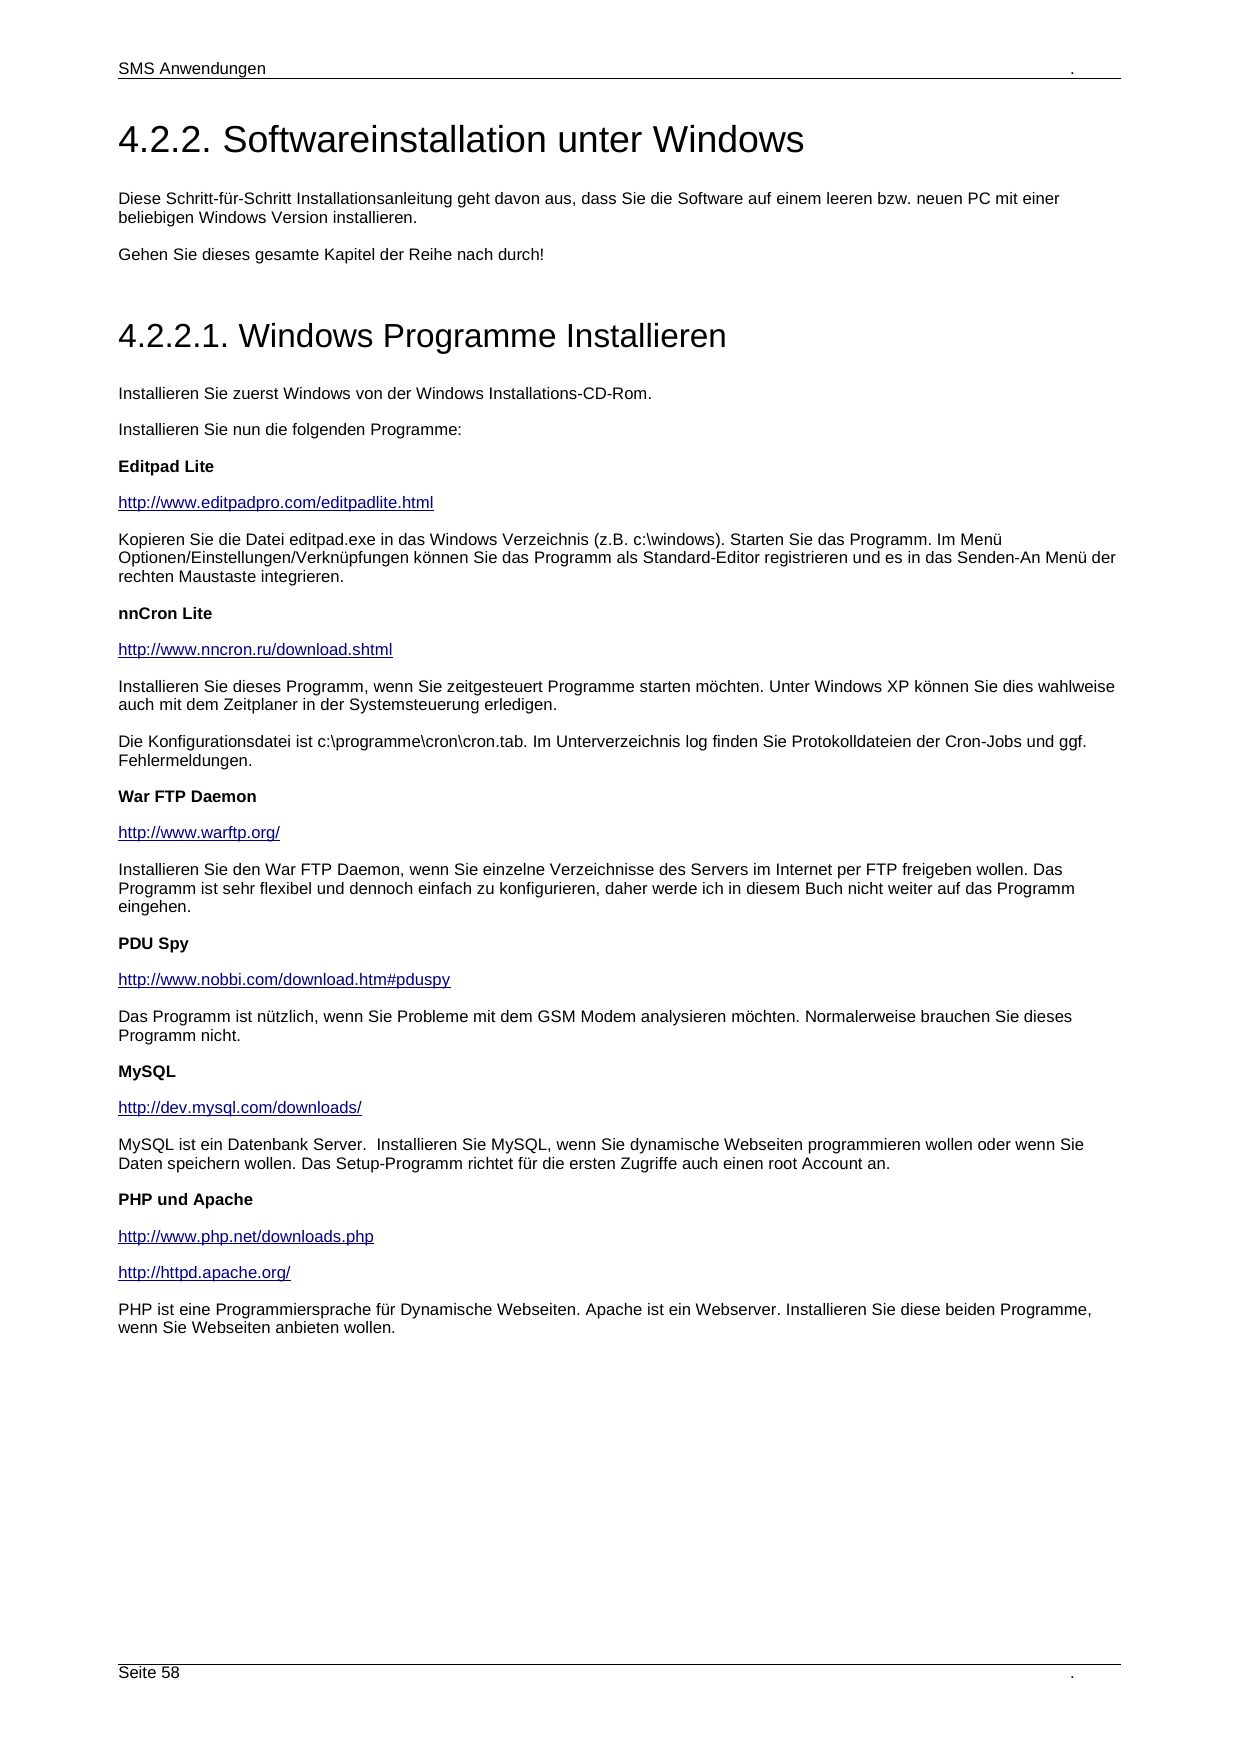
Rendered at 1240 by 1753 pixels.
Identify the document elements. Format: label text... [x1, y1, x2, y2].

text Diese Schritt-für-Schritt Installationsanleitung geht davon aus, dass Sie die Software auf einem leeren bzw. neuen PC mit einer beliebigen Windows Version installieren. [118, 189, 1121, 227]
text War FTP Daemon [118, 787, 1121, 806]
text Installieren Sie dieses Programm, wenn Sie zeitgesteuert Programme starten möchten. Unter Windows XP können Sie dies wahlweise auch mit dem Zeitplaner in der Systemsteuerung erledigen. [118, 677, 1121, 714]
text Das Programm ist nützlich, wenn Sie Probleme mit dem GSM Modem analysieren möchten. Normalerweise brauchen Sie dieses Programm nicht. [118, 1007, 1121, 1044]
text http://www.php.net/downloads.php [118, 1227, 1121, 1246]
text http://www.warftp.org/ [118, 824, 1121, 842]
text http://www.editpadpro.com/editpadlite.html [118, 493, 1121, 512]
text PDU Spy [118, 934, 1121, 953]
text MySQL [118, 1062, 1121, 1081]
text http://www.nobbi.com/download.htm#pduspy [118, 971, 1121, 989]
text Editpad Lite [118, 457, 1121, 476]
subtitle Softwareinstallation unter Windows [118, 118, 1121, 160]
text Gehen Sie dieses gesamte Kapitel der Reihe nach durch! [118, 245, 1121, 263]
text http://www.nncron.ru/download.shtml [118, 640, 1121, 659]
text Installieren Sie zuerst Windows von der Windows Installations-CD-Rom. [118, 384, 1121, 403]
subtitle Windows Programme Installieren [118, 318, 1121, 354]
text nnCron Lite [118, 604, 1121, 623]
text PHP ist eine Programmiersprache für Dynamische Webseiten. Apache ist ein Webserver. Installieren Sie diese beiden Programme, wenn Sie Webseiten anbieten wollen. [118, 1300, 1121, 1337]
text PHP und Apache [118, 1190, 1121, 1209]
text http://dev.mysql.com/downloads/ [118, 1099, 1121, 1117]
text Kopieren Sie die Datei editpad.exe in das Windows Verzeichnis (z.B. c:\windows). Starten Sie das Programm. Im Menü Optionen/Einstellungen/Verknüpfungen können Sie das Programm als Standard-Editor registrieren und es in das Senden-An Menü der rechten Maustaste integrieren. [118, 530, 1121, 586]
text MySQL ist ein Datenbank Server. Installieren Sie MySQL, wenn Sie dynamische Webseiten programmieren wollen oder wenn Sie Daten speichern wollen. Das Setup-Programm richtet für die ersten Zugriffe auch einen root Account an. [118, 1135, 1121, 1173]
text http://httpd.apache.org/ [118, 1263, 1121, 1282]
text Die Konfigurationsdatei ist c:\programme\cron\cron.tab. Im Unterverzeichnis log finden Sie Protokolldateien der Cron-Jobs und ggf. Fehlermeldungen. [118, 732, 1121, 769]
text Installieren Sie nun die folgenden Programme: [118, 421, 1121, 439]
text Installieren Sie den War FTP Daemon, wenn Sie einzelne Verzeichnisse des Servers im Internet per FTP freigeben wollen. Das Programm ist sehr flexibel und dennoch einfach zu konfigurieren, daher werde ich in diesem Buch nicht weiter auf das Programm eingehen. [118, 860, 1121, 916]
